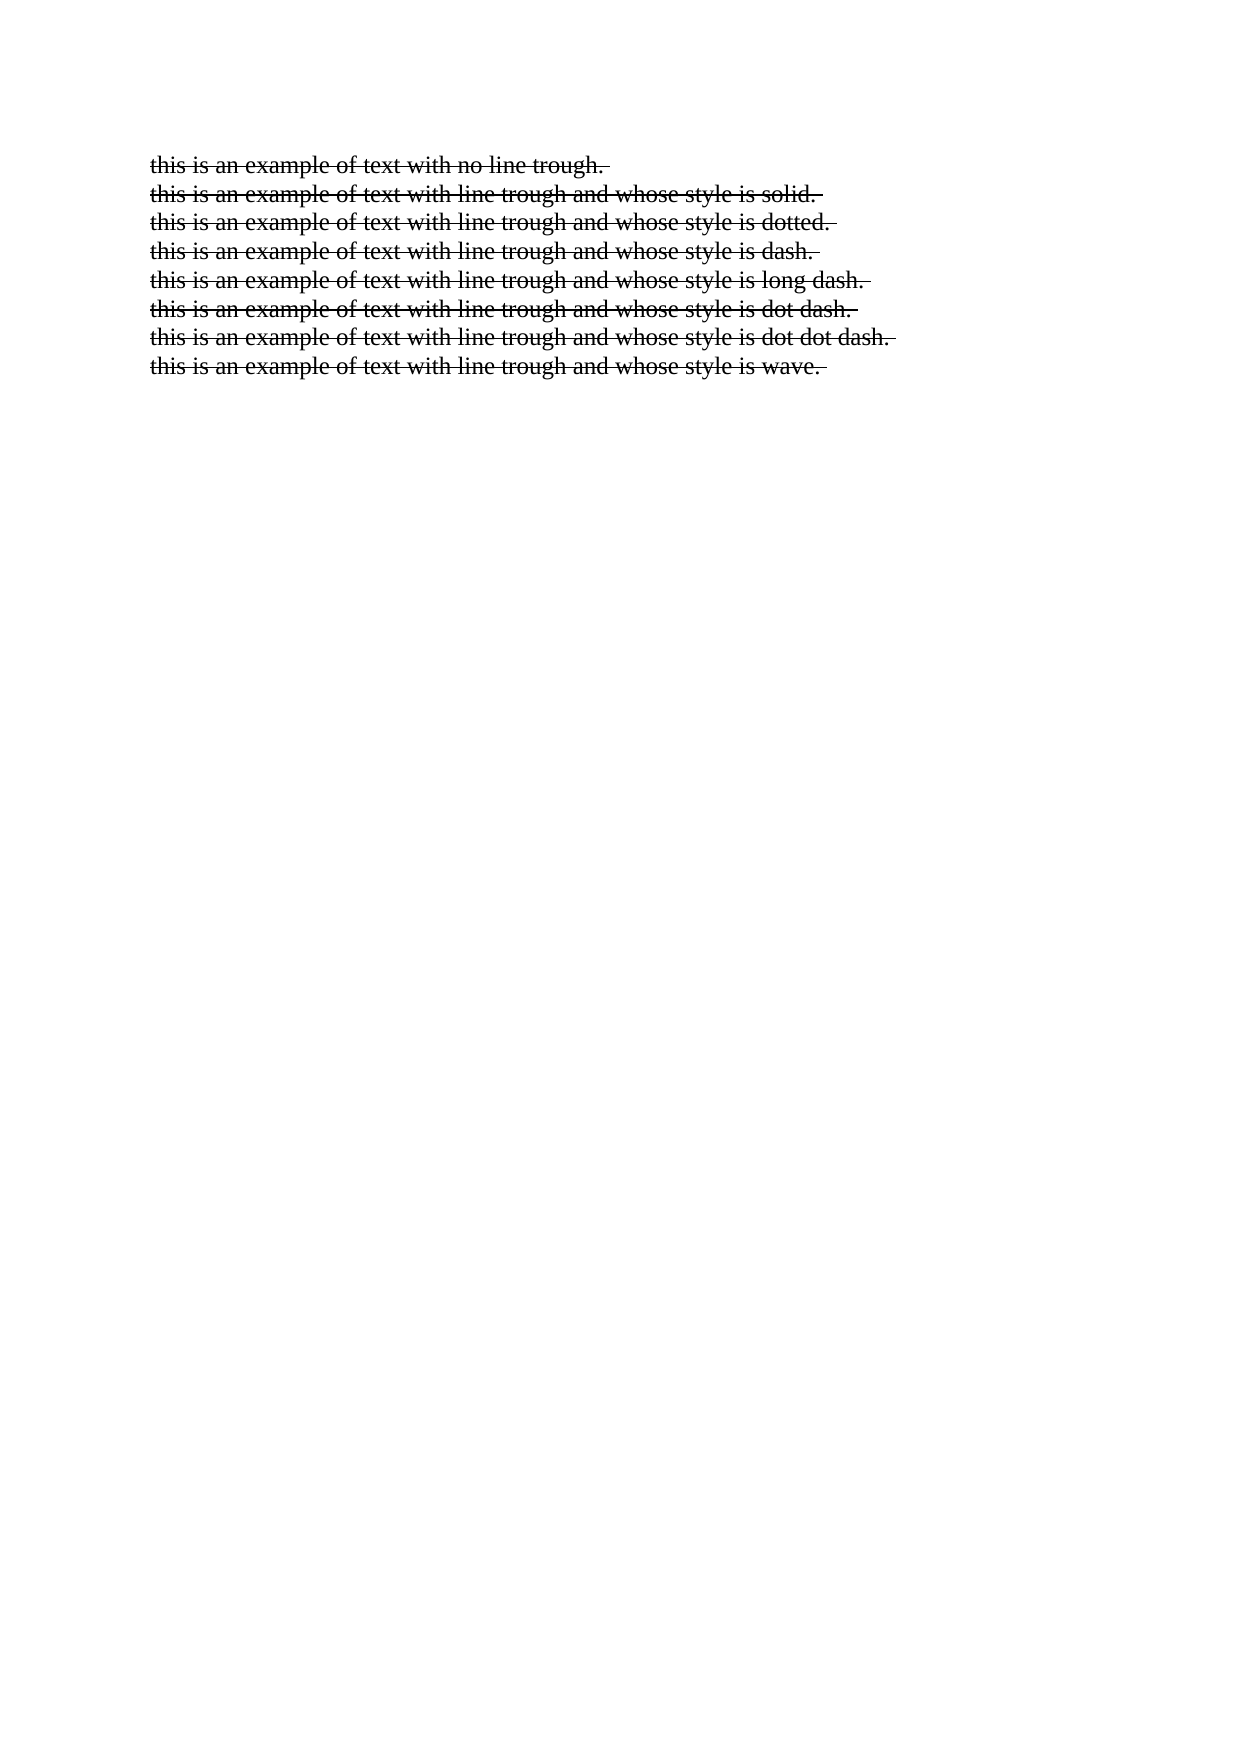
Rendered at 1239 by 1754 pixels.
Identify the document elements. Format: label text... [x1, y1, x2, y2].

text this is an example of text with line trough and whose style is dot dash. [150, 294, 1089, 322]
text this is an example of text with no line trough. [150, 150, 1089, 179]
text this is an example of text with line trough and whose style is long dash. [150, 265, 1089, 294]
text this is an example of text with line trough and whose style is dotted. [150, 207, 1089, 236]
text this is an example of text with line trough and whose style is dot dot dash. [150, 322, 1089, 351]
text this is an example of text with line trough and whose style is solid. [150, 179, 1089, 207]
text this is an example of text with line trough and whose style is dash. [150, 236, 1089, 265]
text this is an example of text with line trough and whose style is wave. [150, 351, 1089, 380]
